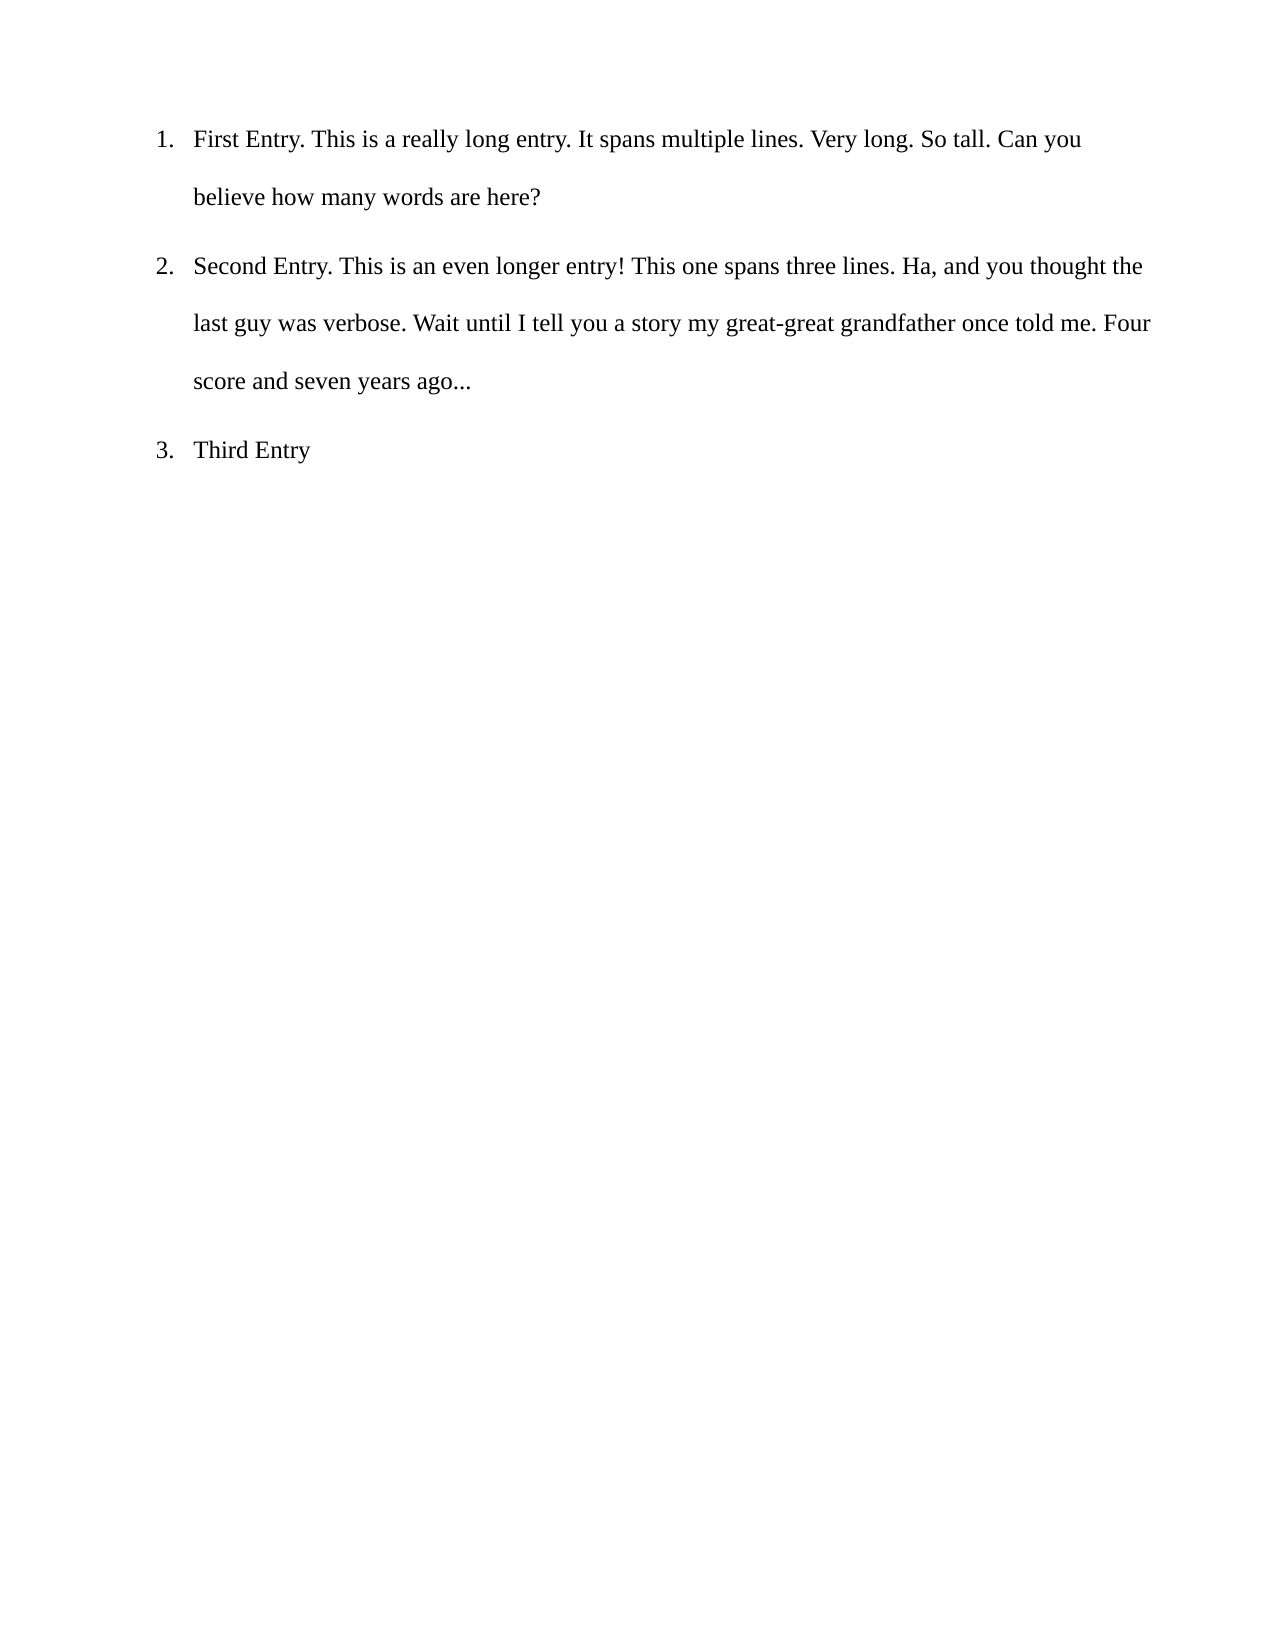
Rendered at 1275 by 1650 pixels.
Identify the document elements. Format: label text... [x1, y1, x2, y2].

list First Entry. This is a really long entry. It spans multiple lines. Very long. So tall. Can you believe how many words are here? [156, 124, 1157, 210]
list Second Entry. This is an even longer entry! This one spans three lines. Ha, and you thought the last guy was verbose. Wait until I tell you a story my great-great grandfather once told me. Four score and seven years ago... [156, 251, 1157, 395]
list Third Entry [156, 435, 1157, 464]
